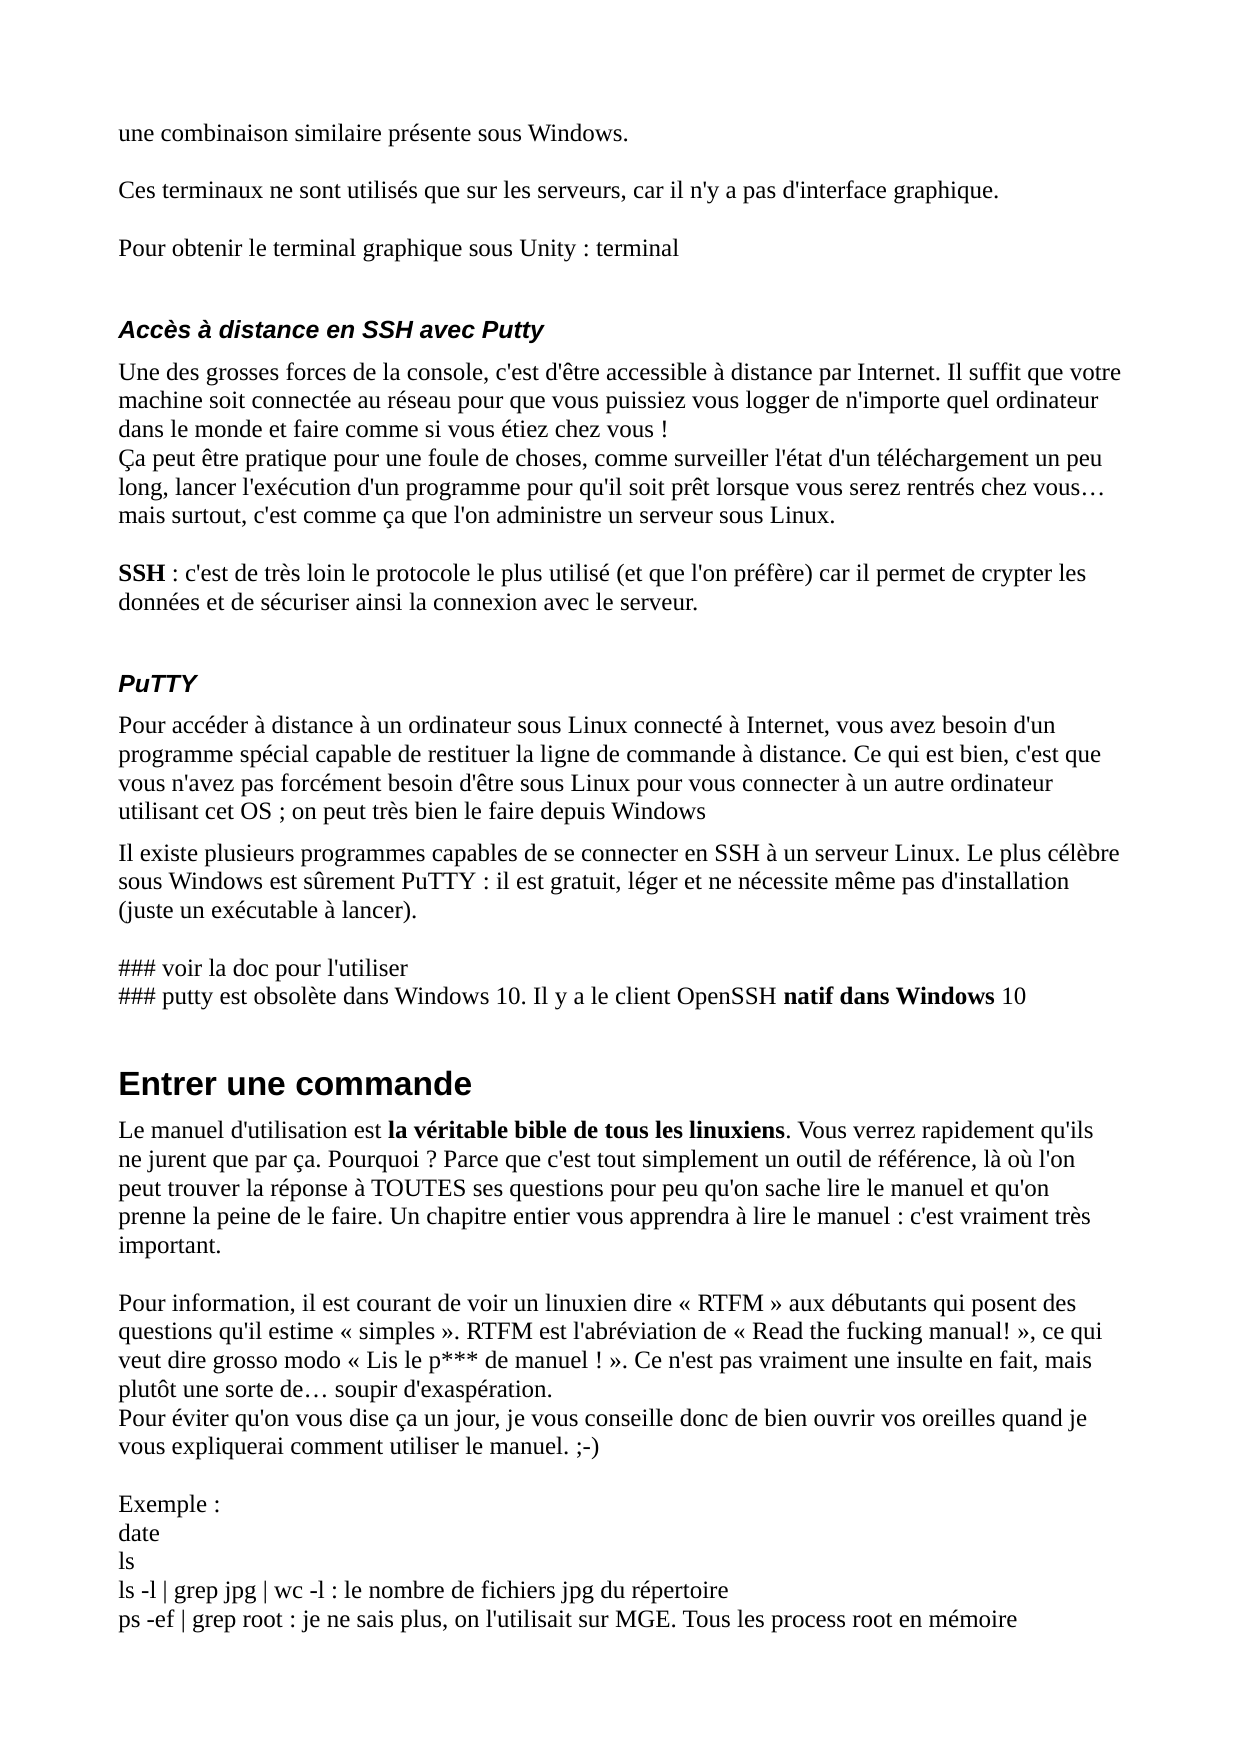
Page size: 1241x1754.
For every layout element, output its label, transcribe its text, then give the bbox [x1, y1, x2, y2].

text Pour obtenir le terminal graphique sous Unity : terminal [118, 233, 1122, 262]
text Exemple : [118, 1489, 1122, 1518]
text Le manuel d'utilisation est la véritable bible de tous les linuxiens. Vous verrez rapidement qu'ils ne jurent que par ça. Pourquoi ? Parce que c'est tout simplement un outil de référence, là où l'on peut trouver la réponse à TOUTES ses questions pour peu qu'on sache lire le manuel et qu'on prenne la peine de le faire. Un chapitre entier vous apprendra à lire le manuel : c'est vraiment très important. [118, 1115, 1122, 1259]
text ### voir la doc pour l'utiliser [118, 953, 1122, 981]
text ls -l | grep jpg | wc -l : le nombre de fichiers jpg du répertoire [118, 1575, 1122, 1604]
text Une des grosses forces de la console, c'est d'être accessible à distance par Internet. Il suffit que votre machine soit connectée au réseau pour que vous puissiez vous logger de n'importe quel ordinateur dans le monde et faire comme si vous étiez chez vous ! Ça peut être pratique pour une foule de choses, comme surveiller l'état d'un téléchargement un peu long, lancer l'exécution d'un programme pour qu'il soit prêt lorsque vous serez rentrés chez vous… mais surtout, c'est comme ça que l'on administre un serveur sous Linux. [118, 357, 1122, 529]
text ### putty est obsolète dans Windows 10. Il y a le client OpenSSH natif dans Windows 10 [118, 981, 1122, 1010]
text Ces terminaux ne sont utilisés que sur les serveurs, car il n'y a pas d'interface graphique. [118, 176, 1122, 204]
text date [118, 1518, 1122, 1546]
subtitle Accès à distance en SSH avec Putty [118, 316, 1122, 344]
text SSH : c'est de très loin le protocole le plus utilisé (et que l'on préfère) car il permet de crypter les données et de sécuriser ainsi la connexion avec le serveur. [118, 558, 1122, 615]
subtitle Entrer une commande [118, 1064, 1122, 1103]
subtitle PuTTY [118, 669, 1122, 698]
text ps -ef | grep root : je ne sais plus, on l'utilisait sur MGE. Tous les process root en mémoire [118, 1604, 1122, 1633]
text ls [118, 1546, 1122, 1575]
text Il existe plusieurs programmes capables de se connecter en SSH à un serveur Linux. Le plus célèbre sous Windows est sûrement PuTTY : il est gratuit, léger et ne nécessite même pas d'installation (juste un exécutable à lancer). [118, 838, 1122, 924]
text Pour accéder à distance à un ordinateur sous Linux connecté à Internet, vous avez besoin d'un programme spécial capable de restituer la ligne de commande à distance. Ce qui est bien, c'est que vous n'avez pas forcément besoin d'être sous Linux pour vous connecter à un autre ordinateur utilisant cet OS ; on peut très bien le faire depuis Windows [118, 710, 1122, 825]
text une combinaison similaire présente sous Windows. [118, 118, 1122, 147]
text Pour information, il est courant de voir un linuxien dire « RTFM » aux débutants qui posent des questions qu'il estime « simples ». RTFM est l'abréviation de « Read the fucking manual! », ce qui veut dire grosso modo « Lis le p*** de manuel ! ». Ce n'est pas vraiment une insulte en fait, mais plutôt une sorte de… soupir d'exaspération. Pour éviter qu'on vous dise ça un jour, je vous conseille donc de bien ouvrir vos oreilles quand je vous expliquerai comment utiliser le manuel. ;-) [118, 1288, 1122, 1460]
